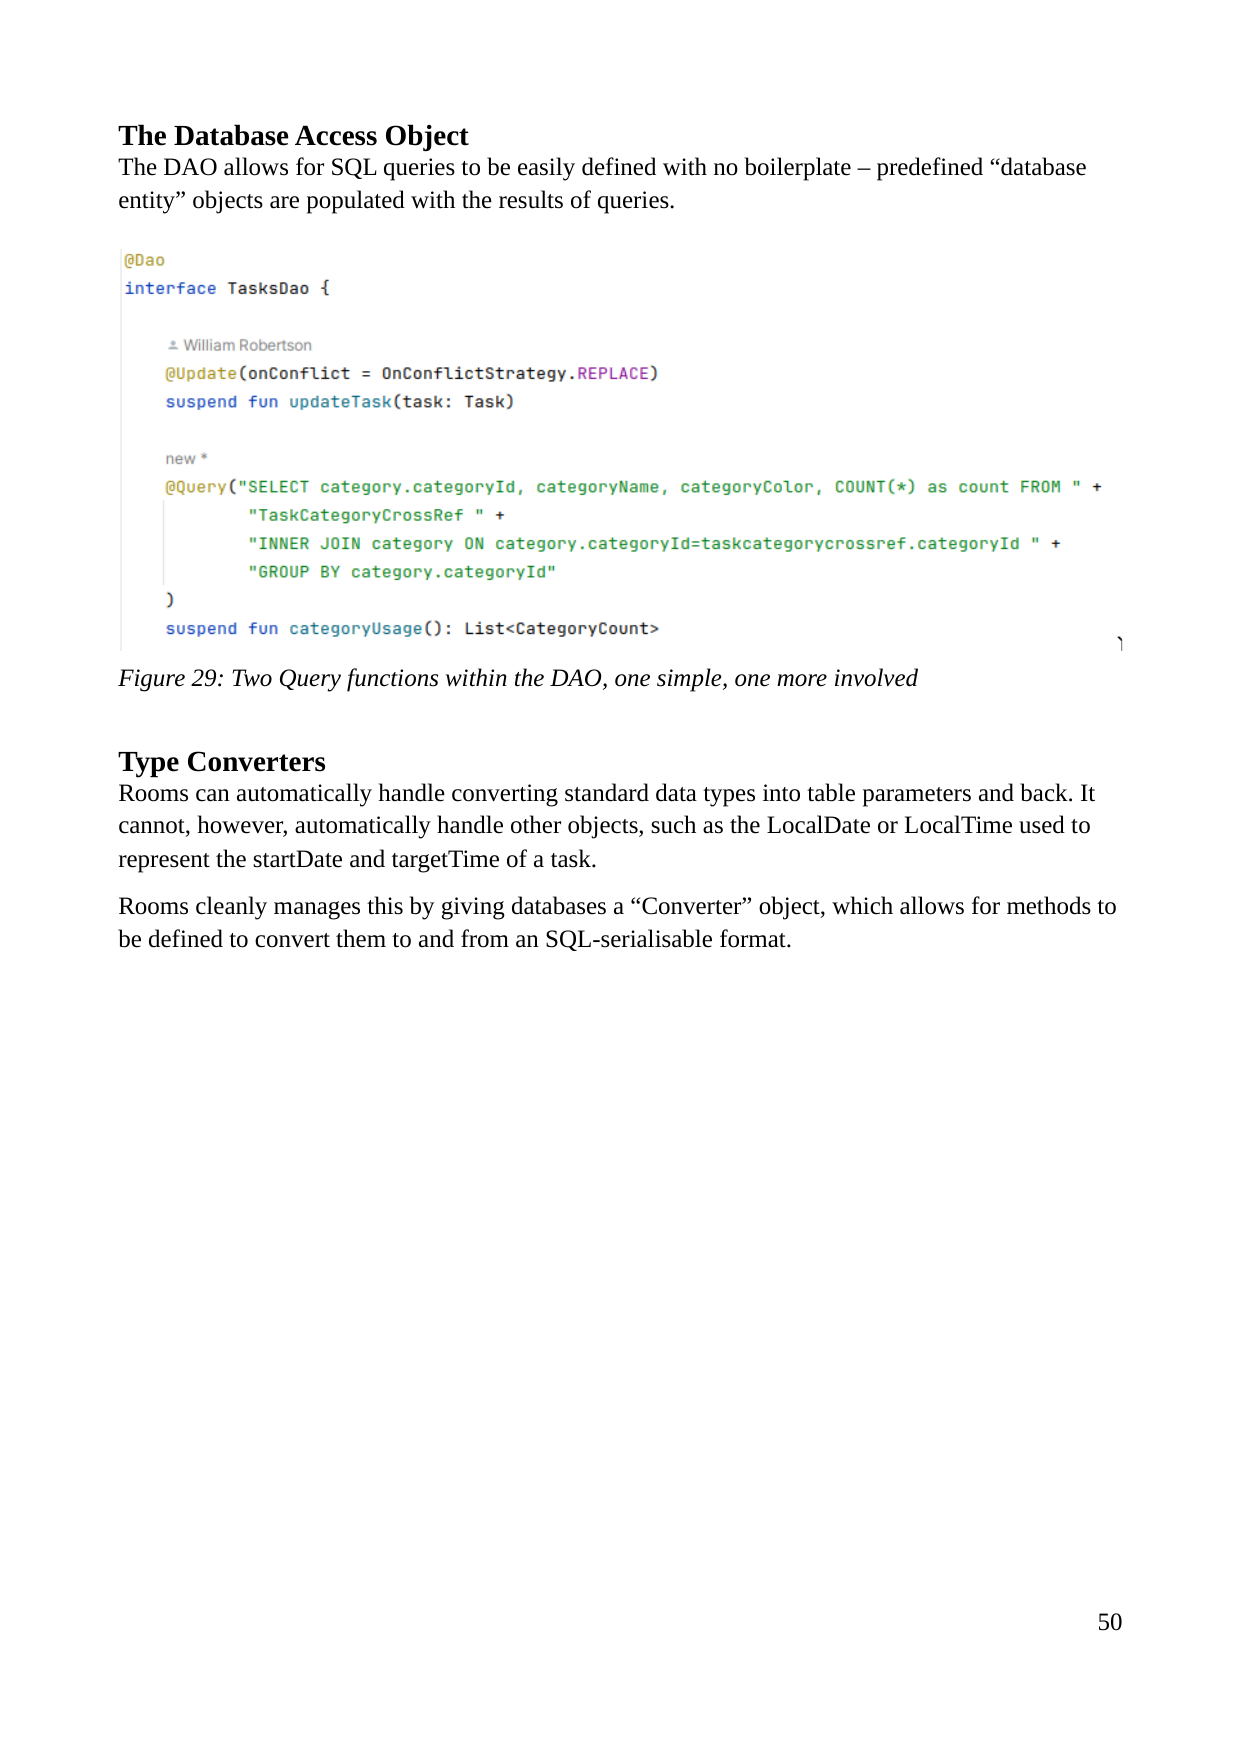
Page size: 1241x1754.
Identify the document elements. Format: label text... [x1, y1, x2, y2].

text Type Converters [118, 744, 1122, 778]
picture [118, 249, 1123, 651]
text The DAO allows for SQL queries to be easily defined with no boilerplate – predefined “database entity” objects are populated with the results of queries. [118, 152, 1122, 213]
text Rooms cleanly manages this by giving databases a “Converter” object, which allows for methods to be defined to convert them to and from an SQL-serialisable format. [118, 891, 1122, 953]
text Figure 29: Two Query functions within the DAO, one simple, one more involved [118, 651, 1122, 692]
text The Database Access Object [118, 118, 1122, 152]
text Rooms can automatically handle converting standard data types into table parameters and back. It cannot, however, automatically handle other objects, such as the LocalDate or LocalTime used to represent the startDate and targetTime of a task. [118, 778, 1122, 872]
